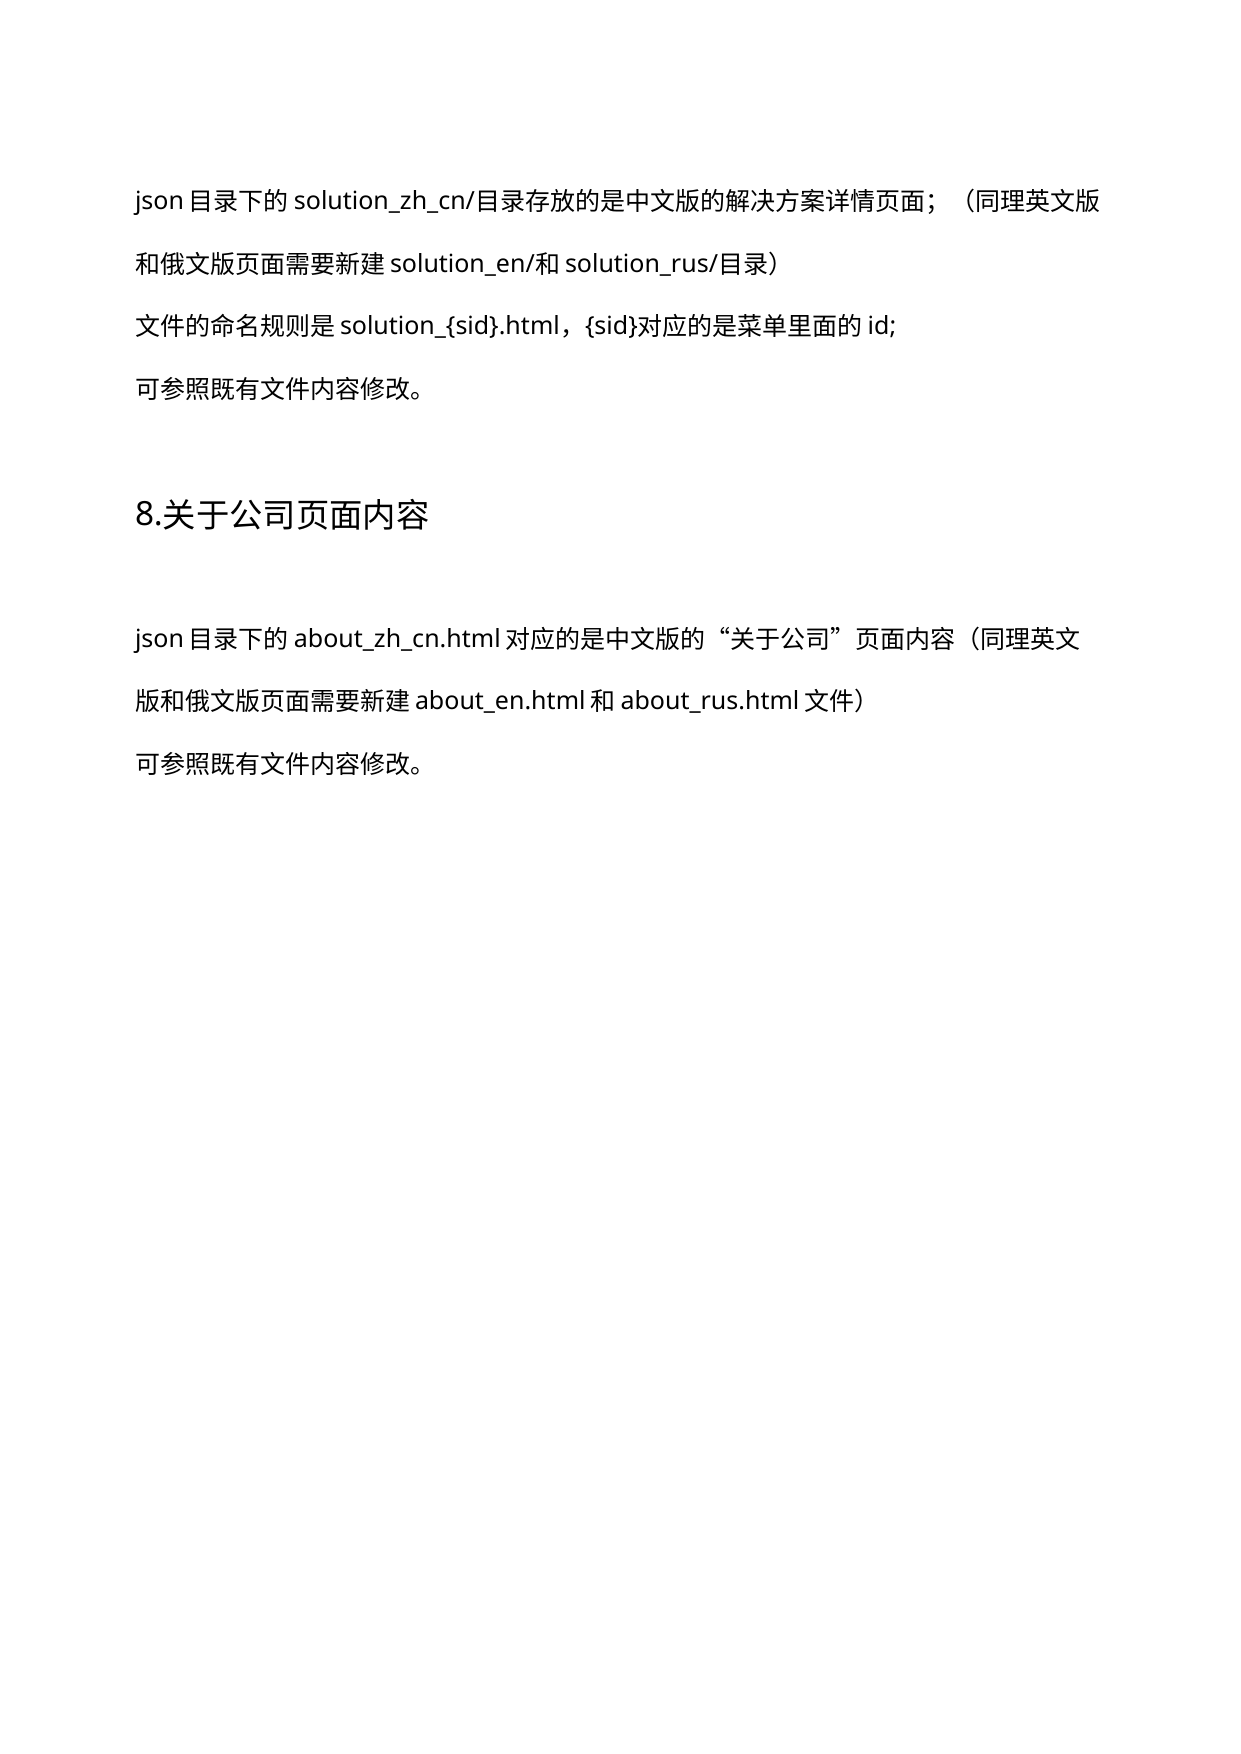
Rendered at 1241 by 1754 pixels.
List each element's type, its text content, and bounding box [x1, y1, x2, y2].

text 可参照既有文件内容修改。 [135, 346, 1106, 408]
text json目录下的about_zh_cn.html对应的是中文版的“关于公司”页面内容（同理英文版和俄文版页面需要新建about_en.html和about_rus.html文件） [135, 596, 1106, 721]
text json目录下的solution_zh_cn/目录存放的是中文版的解决方案详情页面；（同理英文版和俄文版页面需要新建solution_en/和solution_rus/目录） [135, 158, 1106, 283]
text 8.关于公司页面内容 [135, 471, 1106, 533]
text 可参照既有文件内容修改。 [135, 721, 1106, 783]
text 文件的命名规则是solution_{sid}.html，{sid}对应的是菜单里面的id; [135, 283, 1106, 346]
